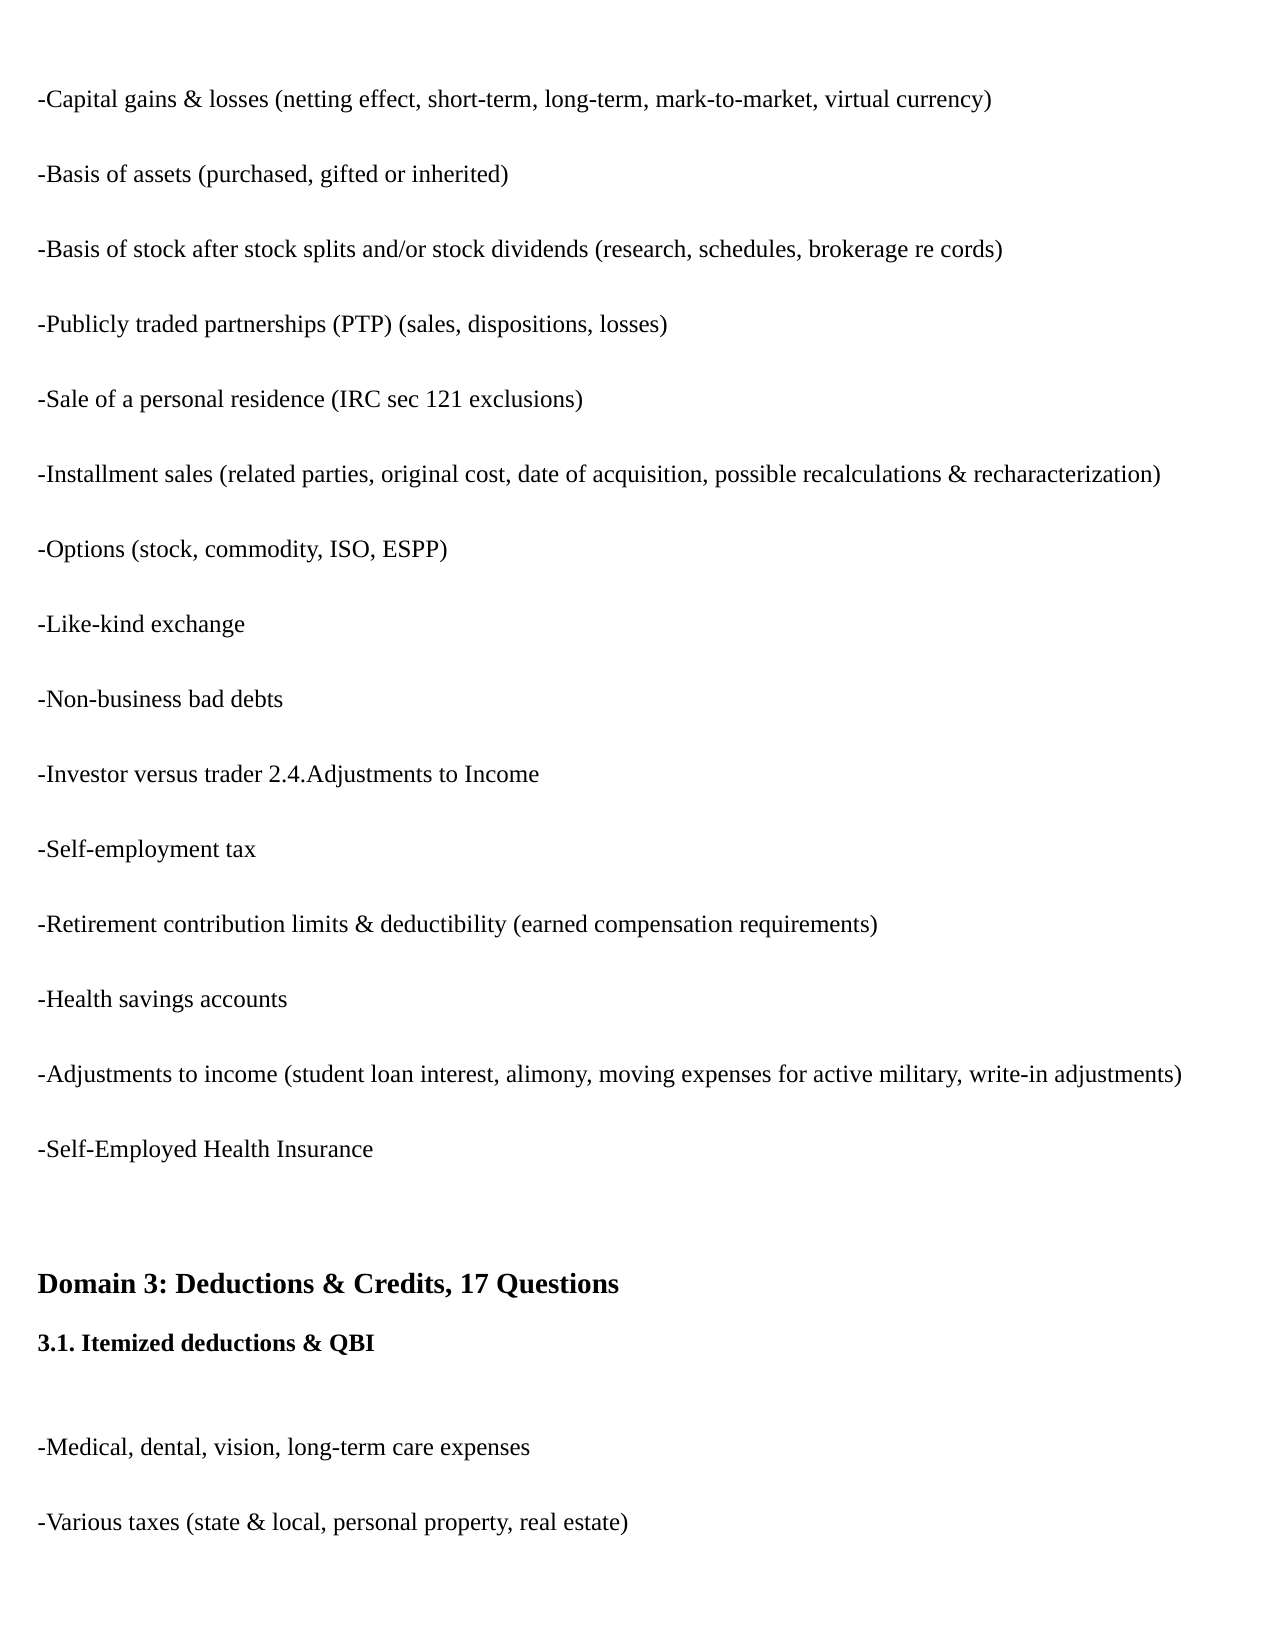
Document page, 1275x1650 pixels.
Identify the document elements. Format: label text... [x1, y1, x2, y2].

text -Like-kind exchange [37, 562, 1237, 637]
text -Basis of stock after stock splits and/or stock dividends (research, schedules, brokerage re cords) [37, 187, 1237, 262]
text -Sale of a personal residence (IRC sec 121 exclusions) [37, 337, 1237, 412]
text -Publicly traded partnerships (PTP) (sales, dispositions, losses) [37, 262, 1237, 337]
text Domain 3: Deductions & Credits, 17 Questions [37, 1266, 1237, 1300]
text -Installment sales (related parties, original cost, date of acquisition, possible recalculations & recharacterization) [37, 412, 1237, 487]
text -Various taxes (state & local, personal property, real estate) [37, 1461, 1237, 1536]
text -Retirement contribution limits & deductibility (earned compensation requirements) [37, 862, 1237, 937]
text -Health savings accounts [37, 937, 1237, 1012]
text -Capital gains & losses (netting effect, short-term, long-term, mark-to-market, virtual currency) [37, 37, 1237, 112]
text -Adjustments to income (student loan interest, alimony, moving expenses for active military, write-in adjustments) [37, 1012, 1237, 1087]
text -Investor versus trader 2.4.Adjustments to Income [37, 712, 1237, 787]
text -Basis of assets (purchased, gifted or inherited) [37, 112, 1237, 187]
text -Medical, dental, vision, long-term care expenses [37, 1386, 1237, 1461]
text -Non-business bad debts [37, 637, 1237, 712]
text 3.1. Itemized deductions & QBI [37, 1328, 1237, 1357]
text -Self-Employed Health Insurance [37, 1087, 1237, 1162]
text -Options (stock, commodity, ISO, ESPP) [37, 487, 1237, 562]
text -Self-employment tax [37, 787, 1237, 862]
